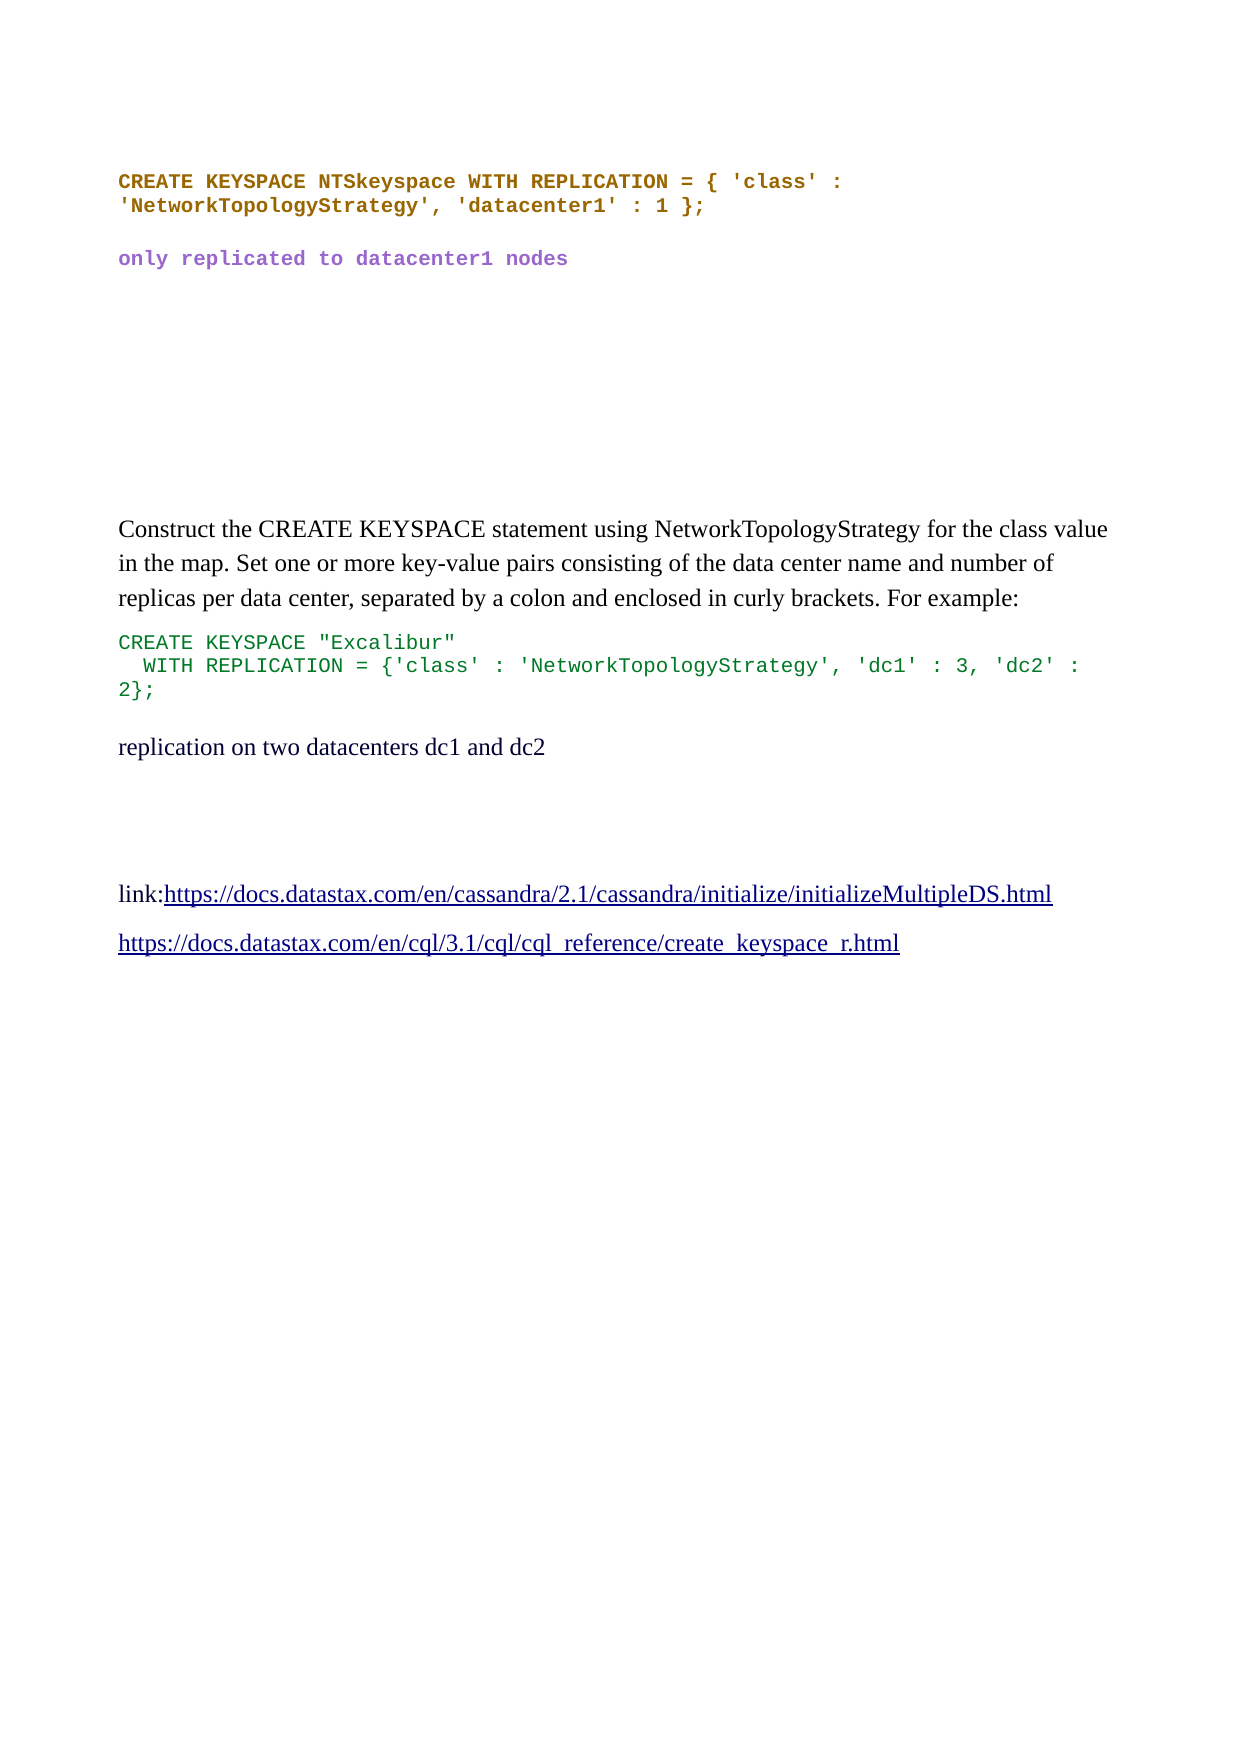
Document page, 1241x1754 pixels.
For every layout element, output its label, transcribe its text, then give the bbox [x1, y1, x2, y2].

text Construct the CREATE KEYSPACE statement using NetworkTopologyStrategy for the class value in the map. Set one or more key-value pairs consisting of the data center name and number of replicas per data center, separated by a colon and enclosed in curly brackets. For example: [118, 514, 1122, 611]
text link:https://docs.datastax.com/en/cassandra/2.1/cassandra/initialize/initializeMultipleDS.html [118, 879, 1122, 908]
text CREATE KEYSPACE NTSkeyspace WITH REPLICATION = { 'class' : 'NetworkTopologyStrategy', 'datacenter1' : 1 }; [118, 171, 1122, 218]
text replication on two datacenters dc1 and dc2 [118, 732, 1122, 761]
text https://docs.datastax.com/en/cql/3.1/cql/cql_reference/create_keyspace_r.html [118, 928, 1122, 957]
text WITH REPLICATION = {'class' : 'NetworkTopologyStrategy', 'dc1' : 3, 'dc2' : 2}; [118, 655, 1122, 703]
text CREATE KEYSPACE "Excalibur" [118, 632, 1122, 655]
text only replicated to datacenter1 nodes [118, 248, 1122, 272]
